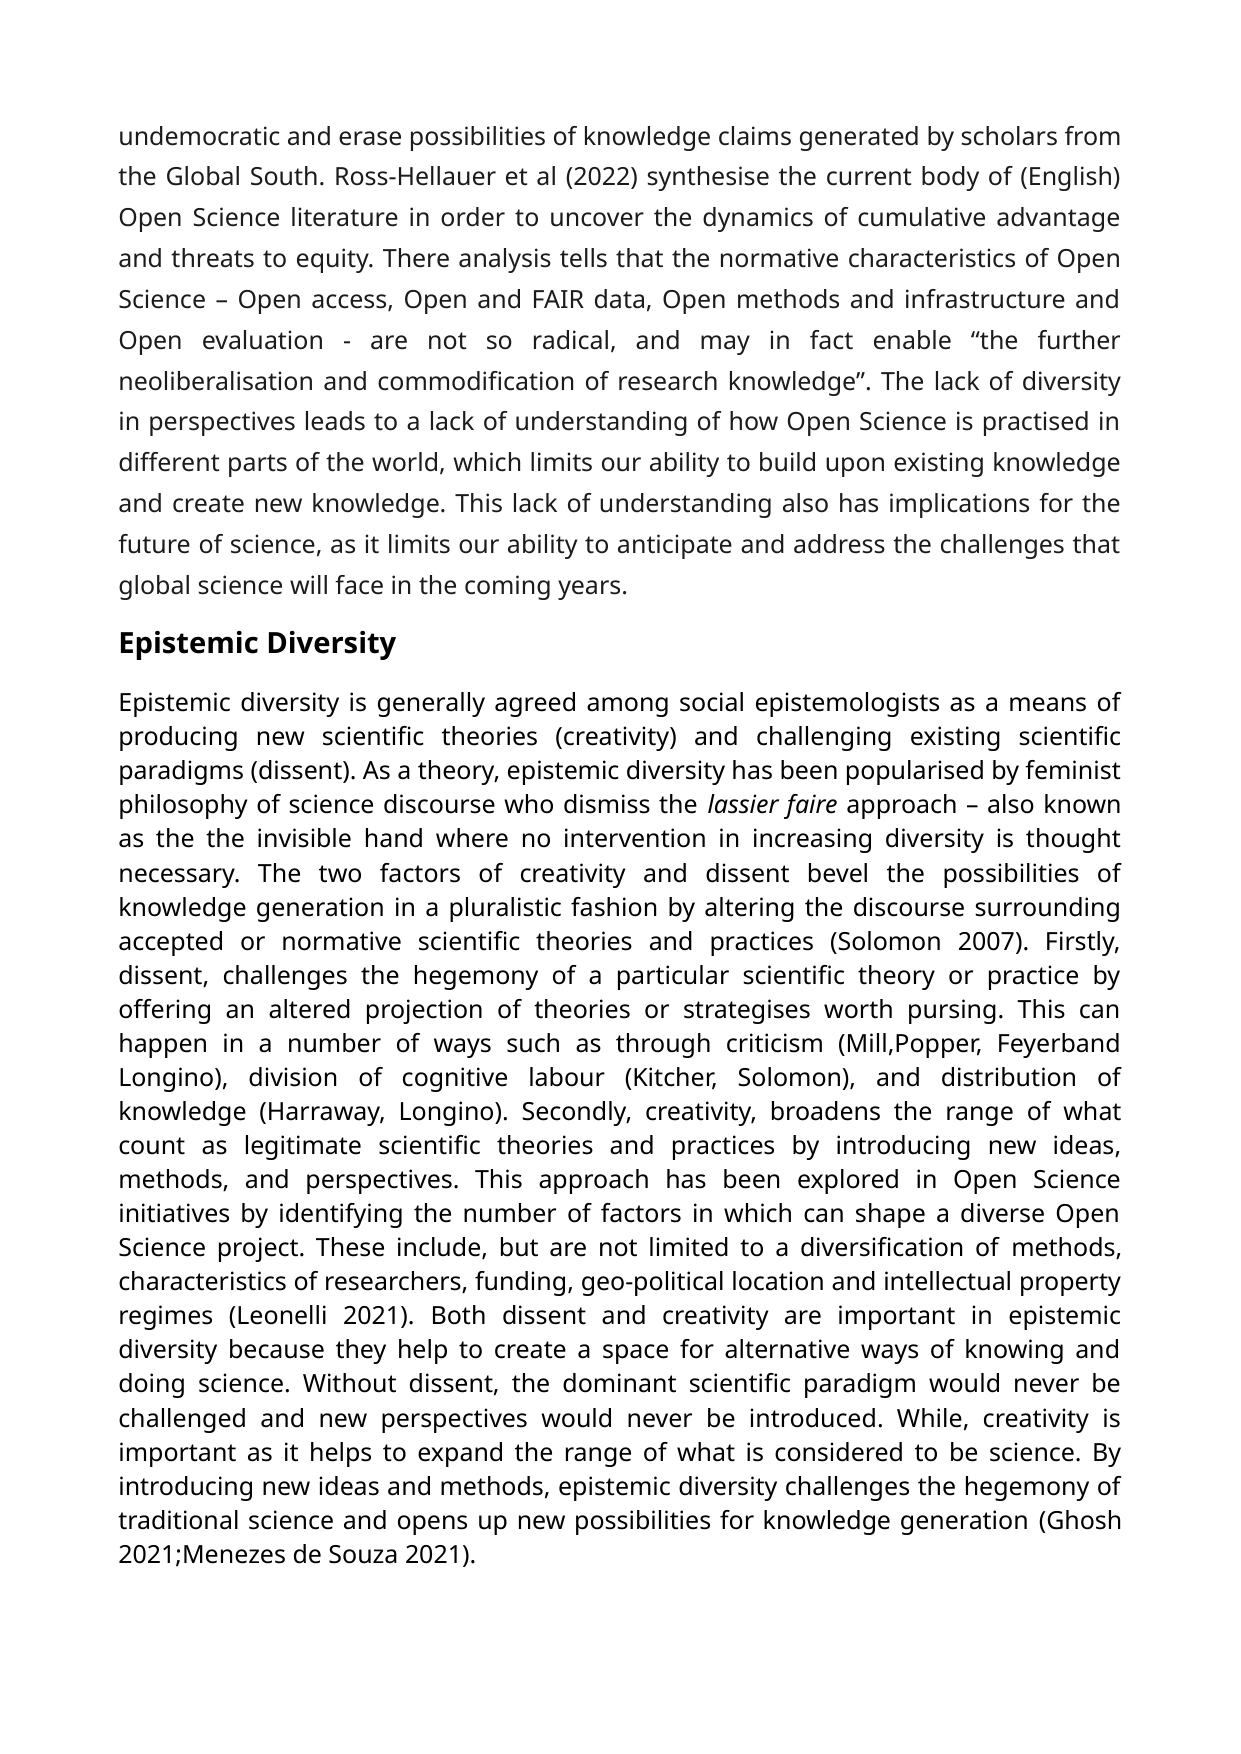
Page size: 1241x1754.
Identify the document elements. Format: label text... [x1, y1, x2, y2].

text Epistemic Diversity [118, 623, 1122, 662]
text undemocratic and erase possibilities of knowledge claims generated by scholars from the Global South. Ross-Hellauer et al (2022) synthesise the current body of (English) Open Science literature in order to uncover the dynamics of cumulative advantage and threats to equity. There analysis tells that the normative characteristics of Open Science – Open access, Open and FAIR data, Open methods and infrastructure and Open evaluation - are not so radical, and may in fact enable “the further neoliberalisation and commodification of research knowledge”. The lack of diversity in perspectives leads to a lack of understanding of how Open Science is practised in different parts of the world, which limits our ability to build upon existing knowledge and create new knowledge. This lack of understanding also has implications for the future of science, as it limits our ability to anticipate and address the challenges that global science will face in the coming years. [118, 118, 1122, 601]
text Epistemic diversity is generally agreed among social epistemologists as a means of producing new scientific theories (creativity) and challenging existing scientific paradigms (dissent). As a theory, epistemic diversity has been popularised by feminist philosophy of science discourse who dismiss the lassier faire approach – also known as the the invisible hand where no intervention in increasing diversity is thought necessary. The two factors of creativity and dissent bevel the possibilities of knowledge generation in a pluralistic fashion by altering the discourse surrounding accepted or normative scientific theories and practices (Solomon 2007). Firstly, dissent, challenges the hegemony of a particular scientific theory or practice by offering an altered projection of theories or strategises worth pursing. This can happen in a number of ways such as through criticism (Mill,Popper, Feyerband Longino), division of cognitive labour (Kitcher, Solomon), and distribution of knowledge (Harraway, Longino). Secondly, creativity, broadens the range of what count as legitimate scientific theories and practices by introducing new ideas, methods, and perspectives. This approach has been explored in Open Science initiatives by identifying the number of factors in which can shape a diverse Open Science project. These include, but are not limited to a diversification of methods, characteristics of researchers, funding, geo-political location and intellectual property regimes (Leonelli 2021). Both dissent and creativity are important in epistemic diversity because they help to create a space for alternative ways of knowing and doing science. Without dissent, the dominant scientific paradigm would never be challenged and new perspectives would never be introduced. While, creativity is important as it helps to expand the range of what is considered to be science. By introducing new ideas and methods, epistemic diversity challenges the hegemony of traditional science and opens up new possibilities for knowledge generation (Ghosh 2021;Menezes de Souza 2021). [118, 685, 1122, 1571]
